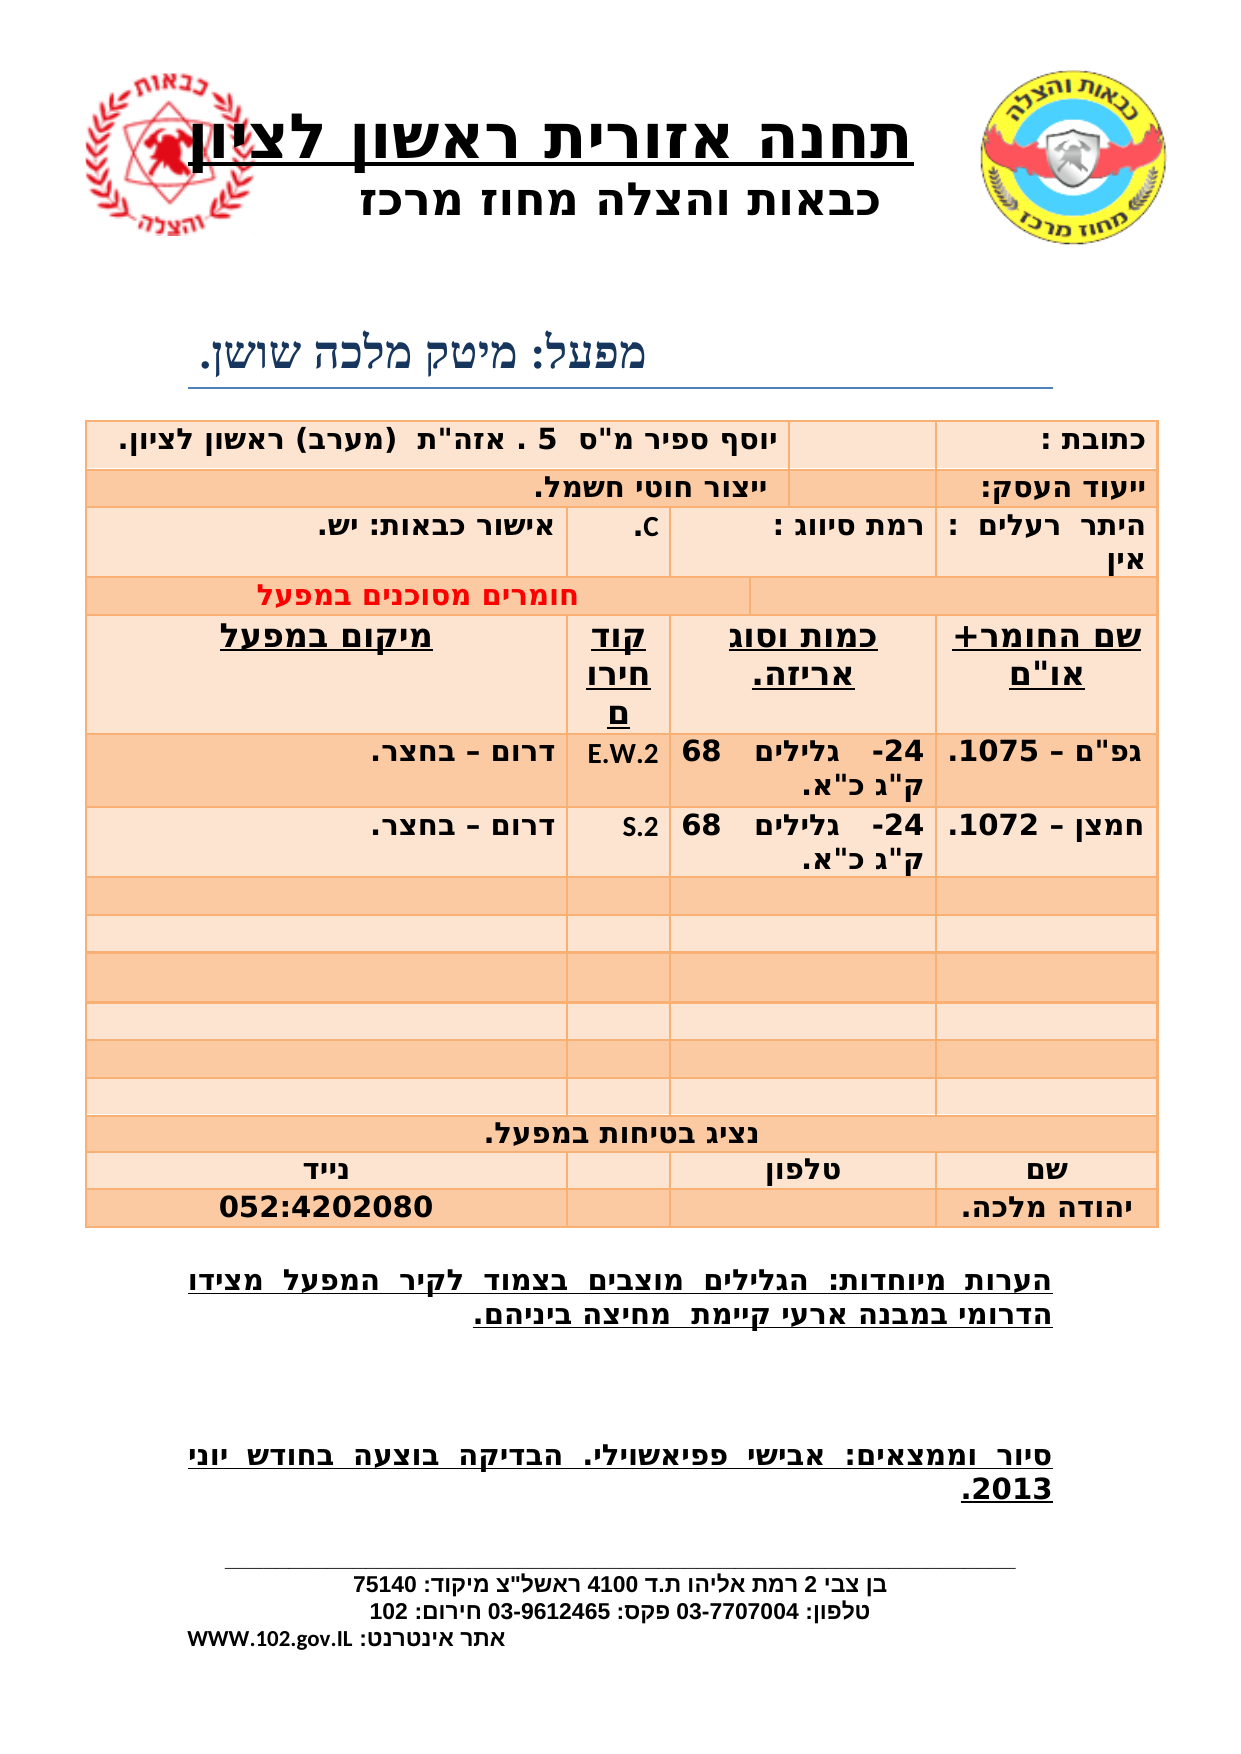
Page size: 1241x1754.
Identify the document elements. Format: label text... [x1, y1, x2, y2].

table_cell [671, 916, 935, 951]
table_cell [671, 1004, 935, 1039]
table_cell שם החומר+ או"ם [937, 616, 1156, 733]
table_cell [87, 1079, 566, 1114]
table_cell נייד [87, 1153, 566, 1188]
table_cell [568, 1079, 669, 1114]
table_cell [937, 878, 1156, 914]
table_cell E.W.2 [568, 735, 669, 806]
table_cell חמצן – 1072. [937, 808, 1156, 876]
table_cell [568, 878, 669, 914]
table_cell [937, 916, 1156, 951]
table_cell נציג בטיחות במפעל. [87, 1117, 1156, 1151]
table_cell [568, 916, 669, 951]
table_cell רמת סיווג : [671, 508, 935, 576]
table_cell [937, 1079, 1156, 1114]
table_cell [87, 954, 566, 1001]
table_header [790, 422, 935, 468]
text מפעל: מיטק מלכה שושן. [187, 326, 1053, 389]
table_header יוסף ספיר מ"ס 5 . אזה"ת (מערב) ראשון לציון. [87, 422, 788, 468]
table_cell [937, 1041, 1156, 1077]
table_cell 052:4202080 [87, 1190, 566, 1226]
table_cell מיקום במפעל [87, 616, 566, 733]
table_cell [937, 954, 1156, 1001]
table_cell [568, 1041, 669, 1077]
table_cell [671, 1079, 935, 1114]
table_cell יהודה מלכה. [937, 1190, 1156, 1226]
table_cell [87, 1041, 566, 1077]
table_cell דרום – בחצר. [87, 735, 566, 806]
table_cell [87, 916, 566, 951]
table_cell טלפון [671, 1153, 935, 1188]
table_cell [671, 878, 935, 914]
table_cell [790, 471, 935, 506]
text הערות מיוחדות: הגלילים מוצבים בצמוד לקיר המפעל מצידו [187, 1264, 1053, 1293]
table_cell [671, 1041, 935, 1077]
table_cell [751, 578, 1156, 614]
table_cell קוד חירום [568, 616, 669, 733]
table_cell דרום – בחצר. [87, 808, 566, 876]
table_cell S.2 [568, 808, 669, 876]
table_cell [568, 1153, 669, 1188]
table_cell 24- גלילים 68 ק"ג כ"א. [671, 735, 935, 806]
table_cell כמות וסוג אריזה. [671, 616, 935, 733]
text סיור וממצאים: אבישי פפיאשוילי. הבדיקה בוצעה בחודש יוני 2013. [187, 1438, 1053, 1506]
table_cell [671, 1190, 935, 1226]
table_cell גפ"ם – 1075. [937, 735, 1156, 806]
table_cell שם [937, 1153, 1156, 1188]
table_cell C. [568, 508, 669, 576]
table_cell [671, 954, 935, 1001]
table_cell [87, 878, 566, 914]
table_cell אישור כבאות: יש. [87, 508, 566, 576]
table_cell [937, 1004, 1156, 1039]
table_cell [568, 954, 669, 1001]
table_cell ייעוד העסק: [937, 471, 1156, 506]
table_header כתובת : [937, 422, 1156, 468]
table_cell חומרים מסוכנים במפעל [87, 578, 749, 614]
table_cell 24- גלילים 68 ק"ג כ"א. [671, 808, 935, 876]
text הדרומי במבנה ארעי קיימת מחיצה ביניהם. [187, 1294, 1053, 1332]
table_cell היתר רעלים : אין [937, 508, 1156, 576]
table_cell [568, 1004, 669, 1039]
table_cell [568, 1190, 669, 1226]
table_cell [87, 1004, 566, 1039]
table_cell ייצור חוטי חשמל. [87, 471, 788, 506]
